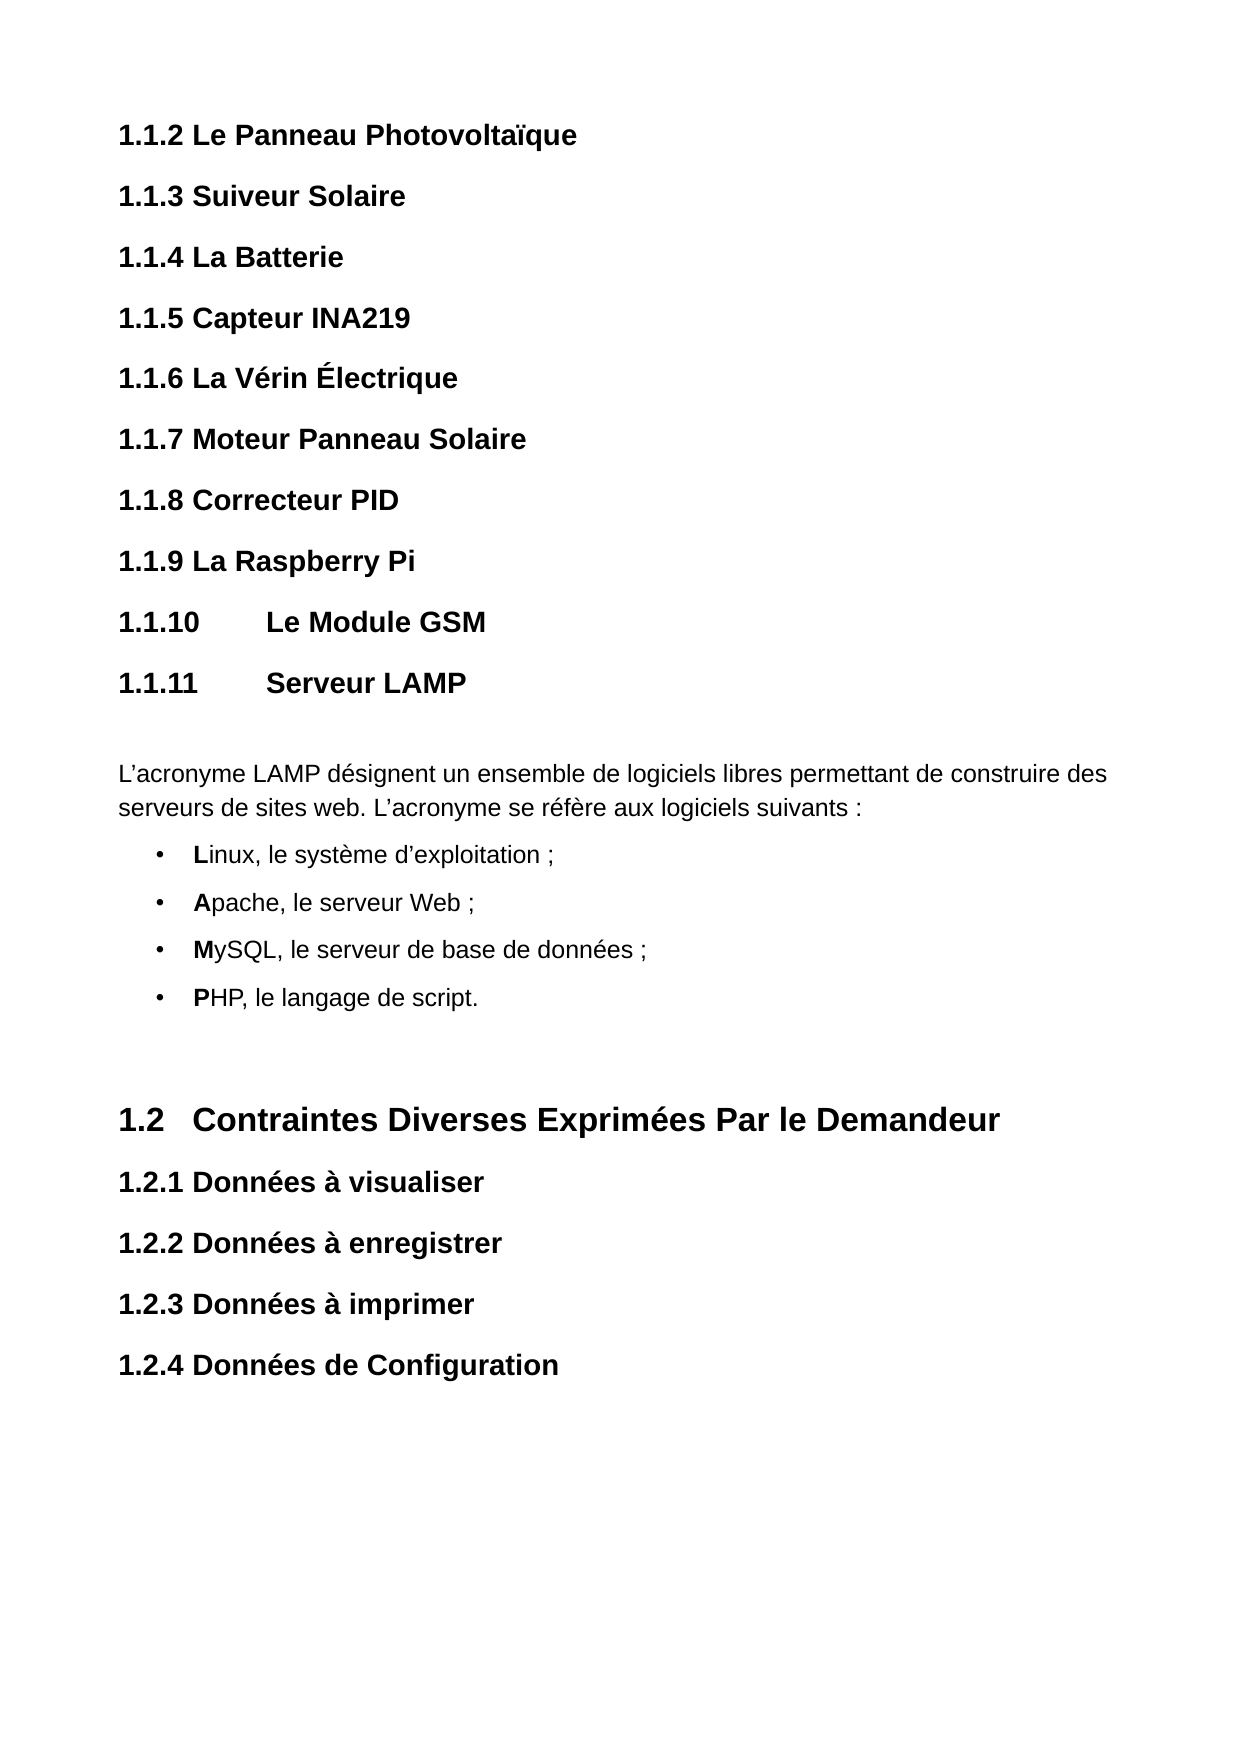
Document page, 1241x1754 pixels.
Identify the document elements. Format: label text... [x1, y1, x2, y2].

subtitle Suiveur Solaire [118, 179, 1122, 213]
subtitle Données à imprimer [118, 1287, 1122, 1321]
subtitle Moteur Panneau Solaire [118, 422, 1122, 456]
list PHP, le langage de script. [156, 983, 1122, 1012]
subtitle Données à enregistrer [118, 1226, 1122, 1260]
subtitle Capteur INA219 [118, 301, 1122, 334]
subtitle La Vérin Électrique [118, 361, 1122, 395]
subtitle La Batterie [118, 240, 1122, 273]
subtitle Le Module GSM [118, 605, 1122, 638]
text L’acronyme LAMP désignent un ensemble de logiciels libres permettant de construire des serveurs de sites web. L’acronyme se réfère aux logiciels suivants : [118, 759, 1122, 821]
subtitle Correcteur PID [118, 483, 1122, 517]
list MySQL, le serveur de base de données ; [156, 936, 1122, 964]
subtitle Le Panneau Photovoltaïque [118, 118, 1122, 152]
list Apache, le serveur Web ; [156, 888, 1122, 917]
subtitle Données de Configuration [118, 1348, 1122, 1381]
subtitle La Raspberry Pi [118, 544, 1122, 578]
subtitle Données à visualiser [118, 1165, 1122, 1199]
subtitle Serveur LAMP [118, 666, 1122, 699]
list Linux, le système d’exploitation ; [156, 840, 1122, 869]
subtitle Contraintes Diverses Exprimées Par le Demandeur [118, 1099, 1122, 1138]
